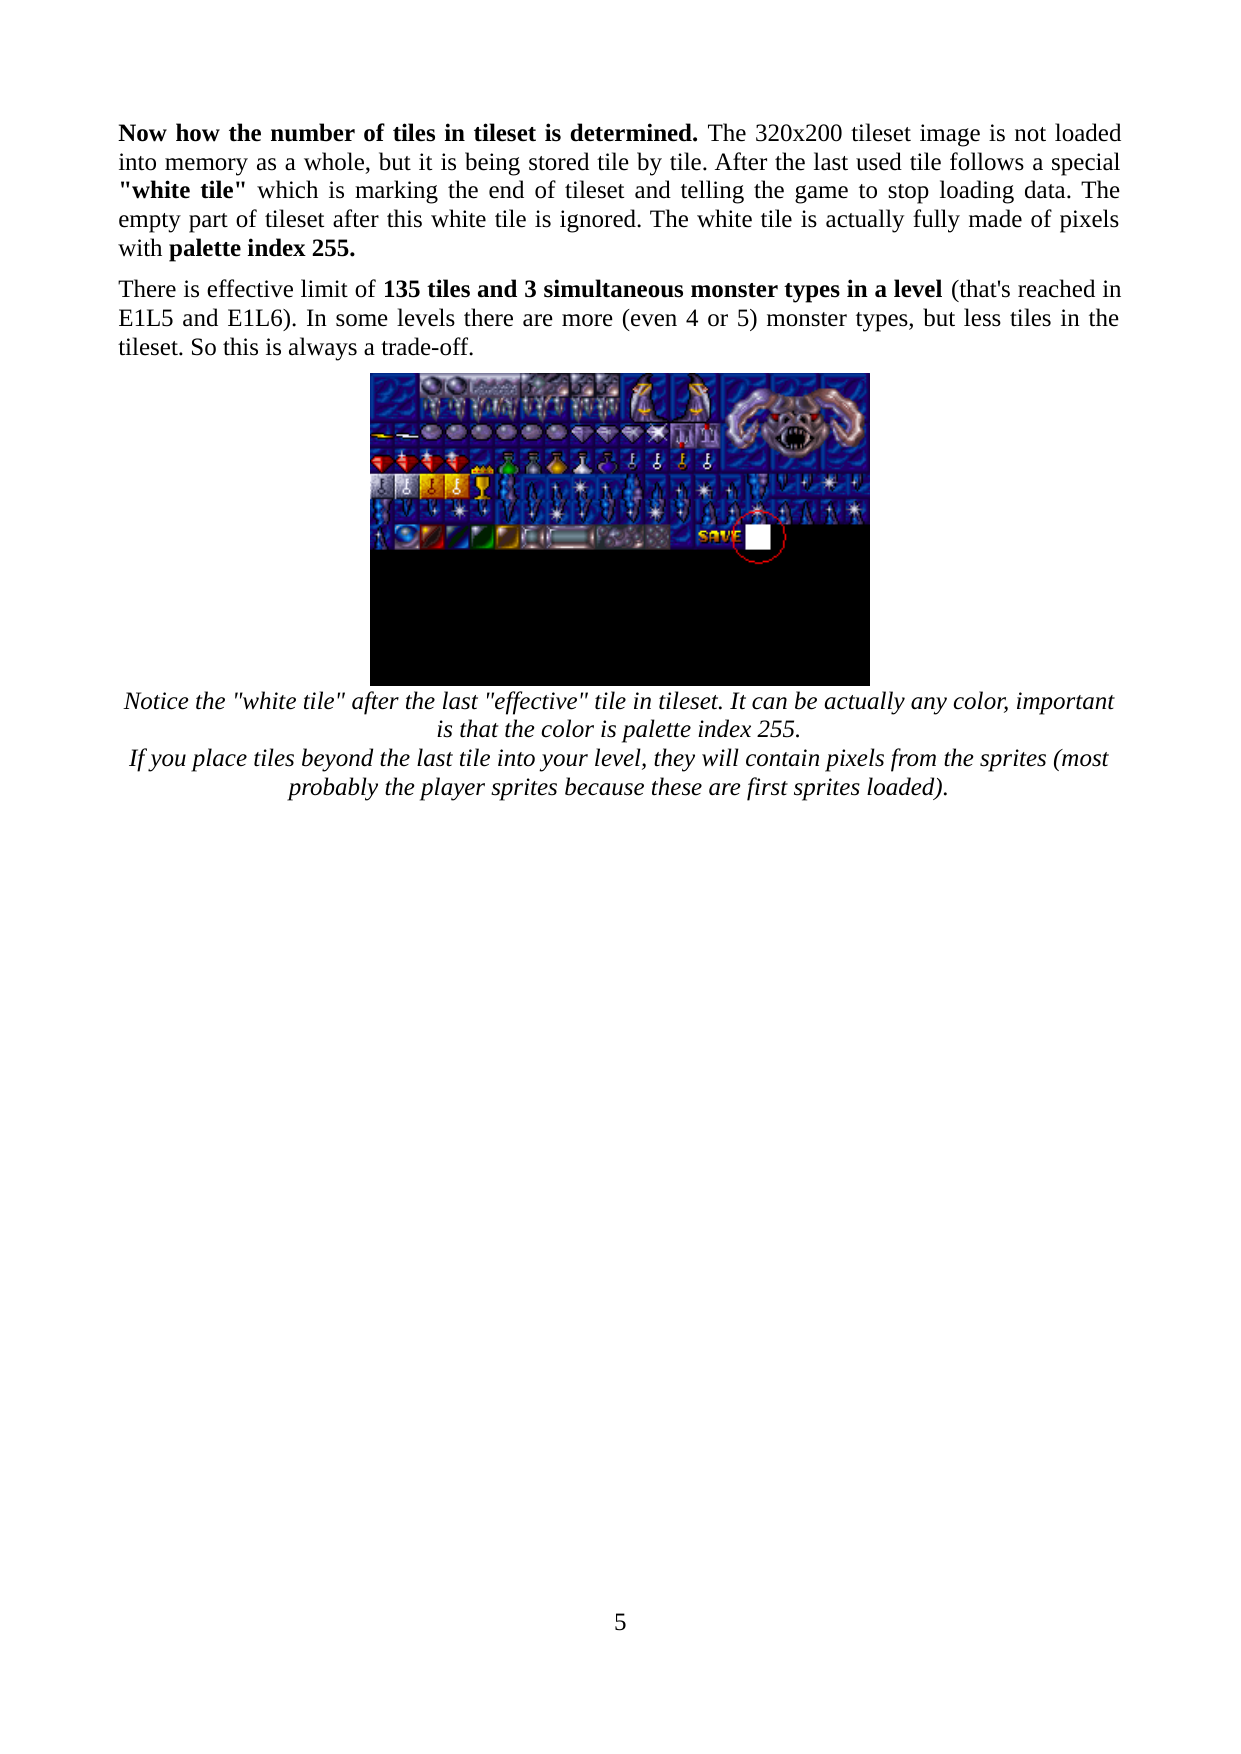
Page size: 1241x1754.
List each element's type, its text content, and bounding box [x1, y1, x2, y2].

text There is effective limit of 135 tiles and 3 simultaneous monster types in a level (that's reached in E1L5 and E1L6). In some levels there are more (even 4 or 5) monster types, but less tiles in the tileset. So this is always a trade-off. [118, 274, 1122, 361]
text Notice the "white tile" after the last "effective" tile in tileset. It can be actually any color, important is that the color is palette index 255. If you place tiles beyond the last tile into your level, they will contain pixels from the sprites (most probably the player sprites because these are first sprites loaded). [118, 373, 1122, 801]
text Now how the number of tiles in tileset is determined. The 320x200 tileset image is not loaded into memory as a whole, but it is being stored tile by tile. After the last used tile follows a special "white tile" which is marking the end of tileset and telling the game to stop loading data. The empty part of tileset after this white tile is ignored. The white tile is actually fully made of pixels with palette index 255. [118, 118, 1122, 262]
